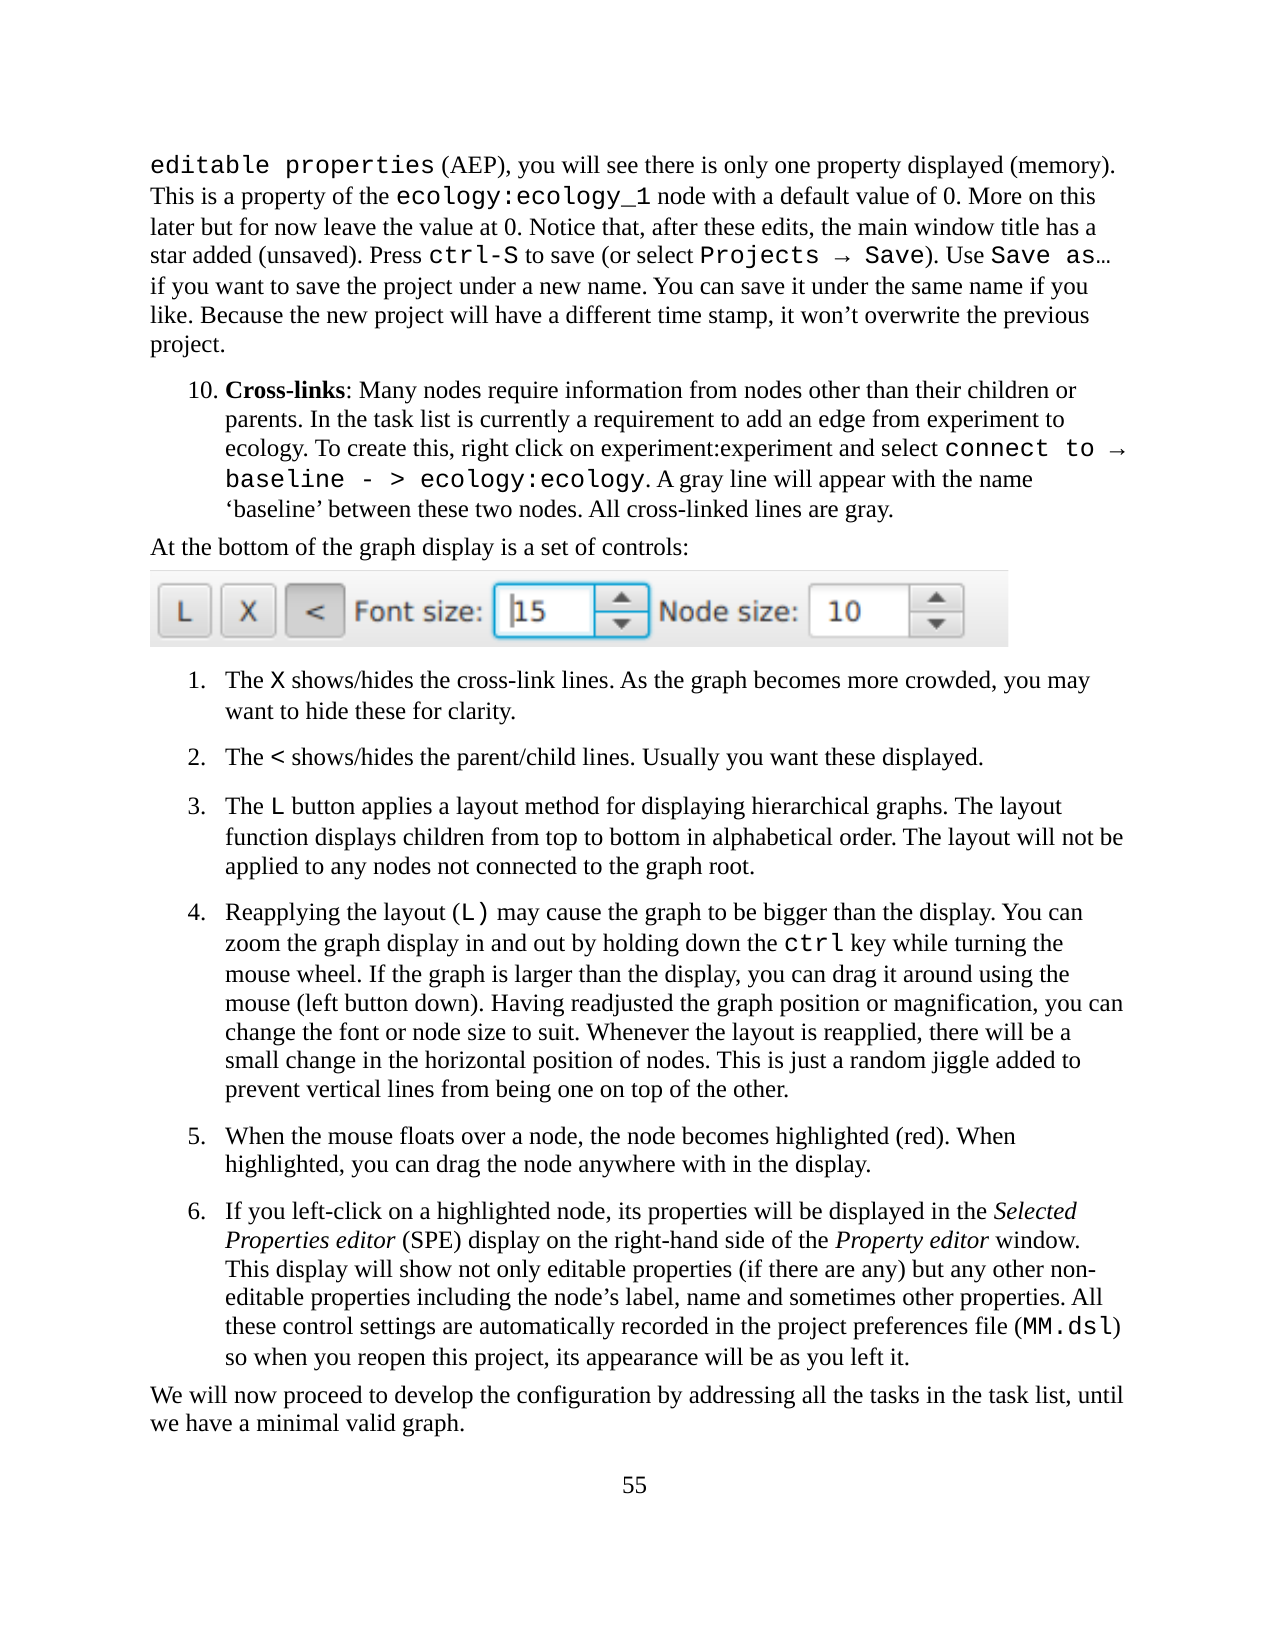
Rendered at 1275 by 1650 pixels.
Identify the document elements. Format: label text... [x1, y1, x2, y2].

text We will now proceed to develop the configuration by addressing all the tasks in the task list, until we have a minimal valid graph. [150, 1380, 1125, 1437]
list If you left-click on a highlighted node, its properties will be displayed in the Selected Properties editor (SPE) display on the right-hand side of the Property editor window. This display will show not only editable properties (if there are any) but any other non-editable properties including the node’s label, name and sometimes other properties. All these control settings are automatically recorded in the project preferences file (MM.dsl) so when you reopen this project, its appearance will be as you left it. [187, 1196, 1125, 1371]
list Reapplying the layout (L) may cause the graph to be bigger than the display. You can zoom the graph display in and out by holding down the ctrl key while turning the mouse wheel. If the graph is larger than the display, you can drag it around using the mouse (left button down). Having readjusted the graph position or magnification, you can change the font or node size to suit. Whenever the layout is reapplied, there will be a small change in the horizontal position of nodes. This is just a random jiggle added to prevent vertical lines from being one on top of the other. [187, 897, 1125, 1103]
list Cross-links: Many nodes require information from nodes other than their children or parents. In the task list is currently a requirement to add an edge from experiment to ecology. To create this, right click on experiment:experiment and select connect to → baseline - > ecology:ecology. A gray line will appear with the name ‘baseline’ between these two nodes. All cross-linked lines are gray. [187, 375, 1125, 523]
list The < shows/hides the parent/child lines. Usually you want these displayed. [187, 742, 1125, 773]
list The X shows/hides the cross-link lines. As the graph becomes more crowded, you may want to hide these for clarity. [187, 665, 1125, 724]
list The L button applies a layout method for displaying hierarchical graphs. The layout function displays children from top to bottom in alphabetical order. The layout will not be applied to any nodes not connected to the graph root. [187, 791, 1125, 879]
text At the bottom of the graph display is a set of controls: [150, 532, 1125, 561]
picture [150, 570, 1009, 647]
list When the mouse floats over a node, the node becomes highlighted (red). When highlighted, you can drag the node anywhere with in the display. [187, 1121, 1125, 1178]
text editable properties (AEP), you will see there is only one property displayed (memory). This is a property of the ecology:ecology_1 node with a default value of 0. More on this later but for now leave the value at 0. Notice that, after these edits, the main window title has a star added (unsaved). Press ctrl-S to save (or select Projects → Save). Use Save as…​ if you want to save the project under a new name. You can save it under the same name if you like. Because the new project will have a different time stamp, it won’t overwrite the previous project. [150, 150, 1125, 357]
